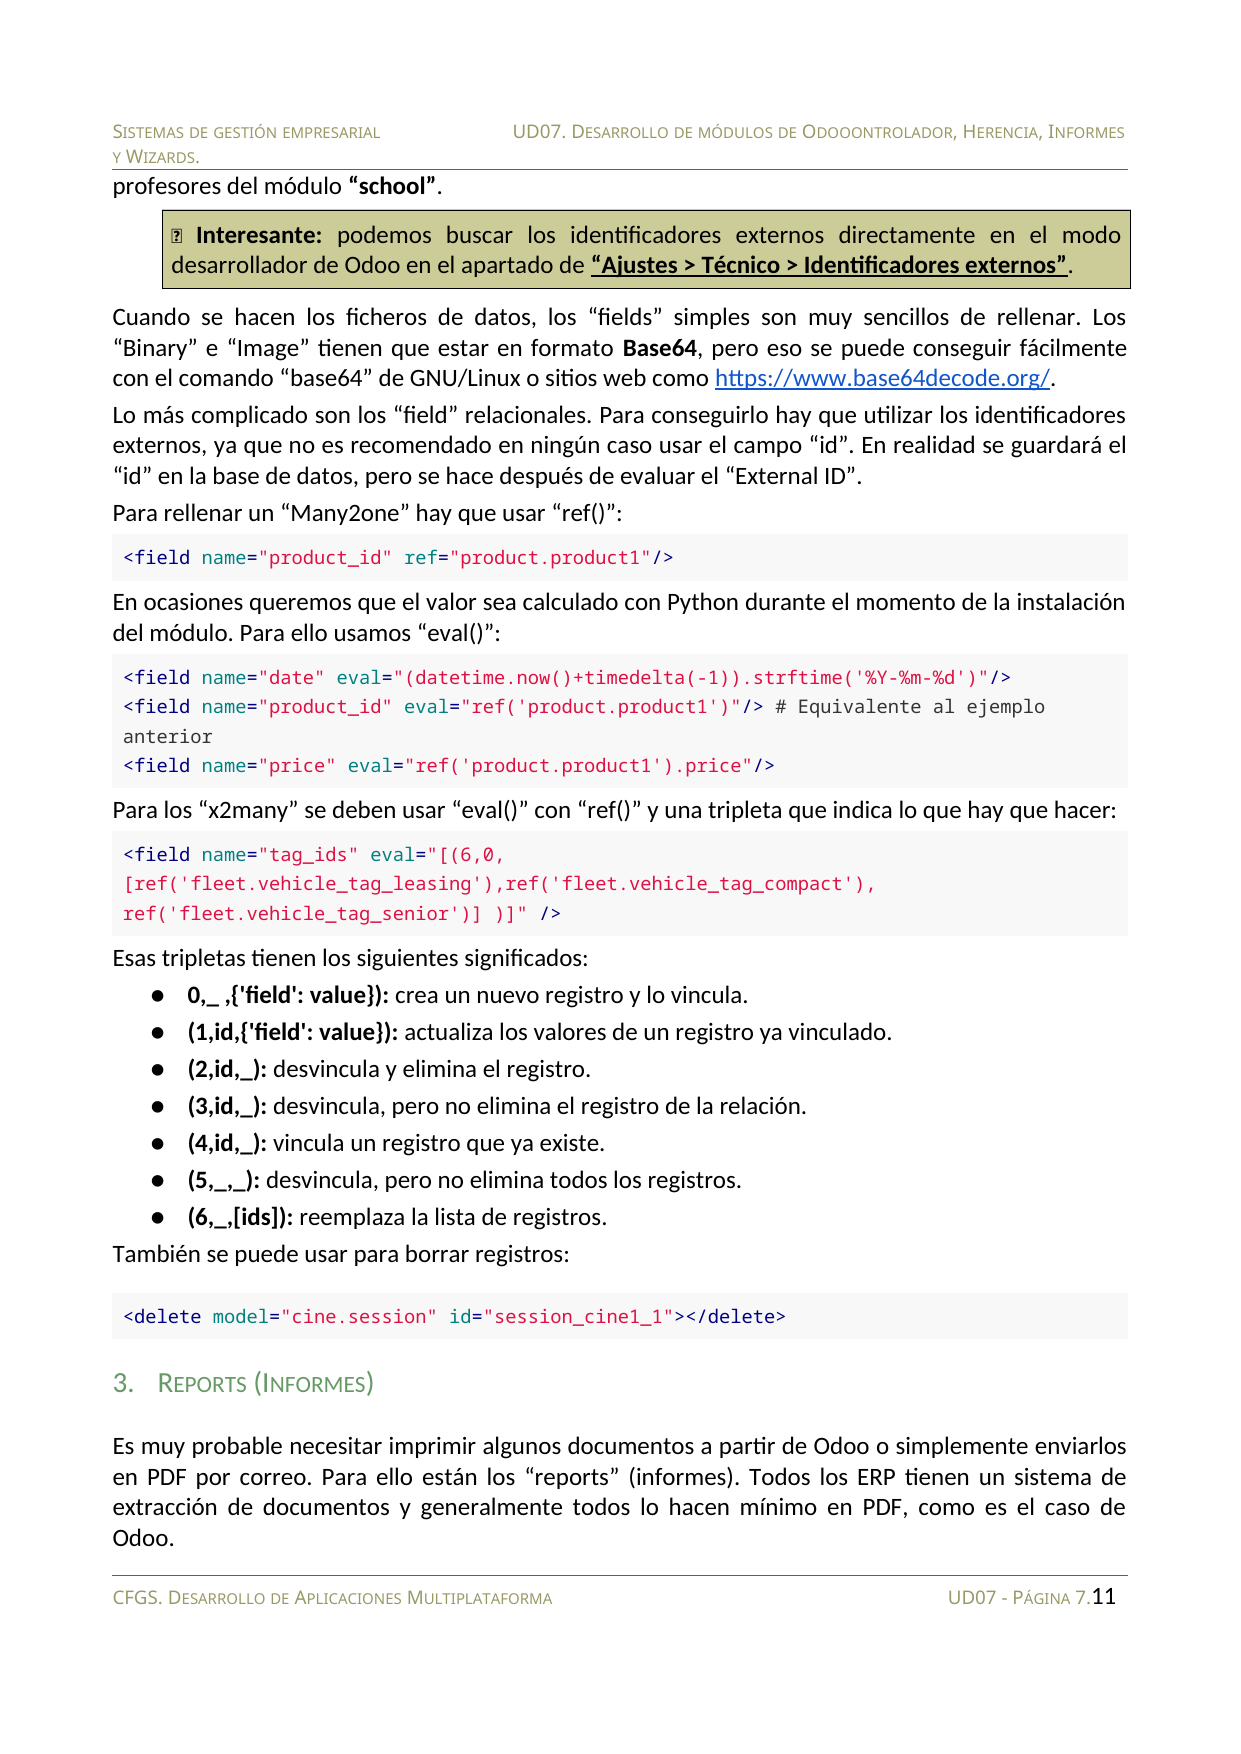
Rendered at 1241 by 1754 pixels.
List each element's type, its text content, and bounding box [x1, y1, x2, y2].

list (4,id,_): vincula un registro que ya existe. [150, 1127, 1128, 1157]
list (5,_,_): desvincula, pero no elimina todos los registros. [150, 1164, 1128, 1194]
list 0,_ ,{'field': value}): crea un nuevo registro y lo vincula. [150, 979, 1128, 1009]
text profesores del módulo “school”. [112, 170, 1128, 201]
text En ocasiones queremos que el valor sea calculado con Python durante el momento de la instalación del módulo. Para ello usamos “eval()”: [112, 586, 1128, 647]
text Lo más complicado son los “field” relacionales. Para conseguirlo hay que utilizar los identificadores externos, ya que no es recomendado en ningún caso usar el campo “id”. En realidad se guardará el “id” en la base de datos, pero se hace después de evaluar el “External ID”. [112, 399, 1128, 491]
text Es muy probable necesitar imprimir algunos documentos a partir de Odoo o simplemente enviarlos en PDF por correo. Para ello están los “reports” (informes). Todos los ERP tienen un sistema de extracción de documentos y generalmente todos lo hacen mínimo en PDF, como es el caso de Odoo. [112, 1430, 1128, 1552]
text Esas tripletas tienen los siguientes significados: [112, 942, 1128, 972]
text También se puede usar para borrar registros: [112, 1238, 1128, 1268]
text Cuando se hacen los ficheros de datos, los “fields” simples son muy sencillos de rellenar. Los “Binary” e “Image” tienen que estar en formato Base64, pero eso se puede conseguir fácilmente con el comando “base64” de GNU/Linux o sitios web como https://www.base64decode.org/. [112, 301, 1128, 393]
table_header <delete model="cine.session" id="session_cine1_1"></delete> [112, 1293, 1128, 1339]
subtitle Reports (Informes) [112, 1364, 1128, 1400]
list (3,id,_): desvincula, pero no elimina el registro de la relación. [150, 1090, 1128, 1120]
list (6,_,[ids]): reemplaza la lista de registros. [150, 1201, 1128, 1231]
table_header <field name="product_id" ref="product.product1"/> [112, 534, 1128, 581]
list (2,id,_): desvincula y elimina el registro. [150, 1053, 1128, 1083]
text Para los “x2many” se deben usar “eval()” con “ref()” y una tripleta que indica lo que hay que hacer: [112, 794, 1128, 824]
text 💬 Interesante: podemos buscar los identificadores externos directamente en el modo desarrollador de Odoo en el apartado de “Ajustes > Técnico > Identificadores externos”. [163, 211, 1130, 288]
list (1,id,{'field': value}): actualiza los valores de un registro ya vinculado. [150, 1016, 1128, 1046]
table_header <field name="date" eval="(datetime.now()+timedelta(-1)).strftime('%Y-%m-%d')"/> <field name="product_id" eval="ref('product.product1')"/> # Equivalente al ejemplo anterior <field name="price" eval="ref('product.product1').price"/> [112, 654, 1128, 788]
text Para rellenar un “Many2one” hay que usar “ref()”: [112, 497, 1128, 528]
table_header <field name="tag_ids" eval="[(6,0,[ref('fleet.vehicle_tag_leasing'),ref('fleet.vehicle_tag_compact'), ref('fleet.vehicle_tag_senior')] )]" /> [112, 831, 1128, 936]
